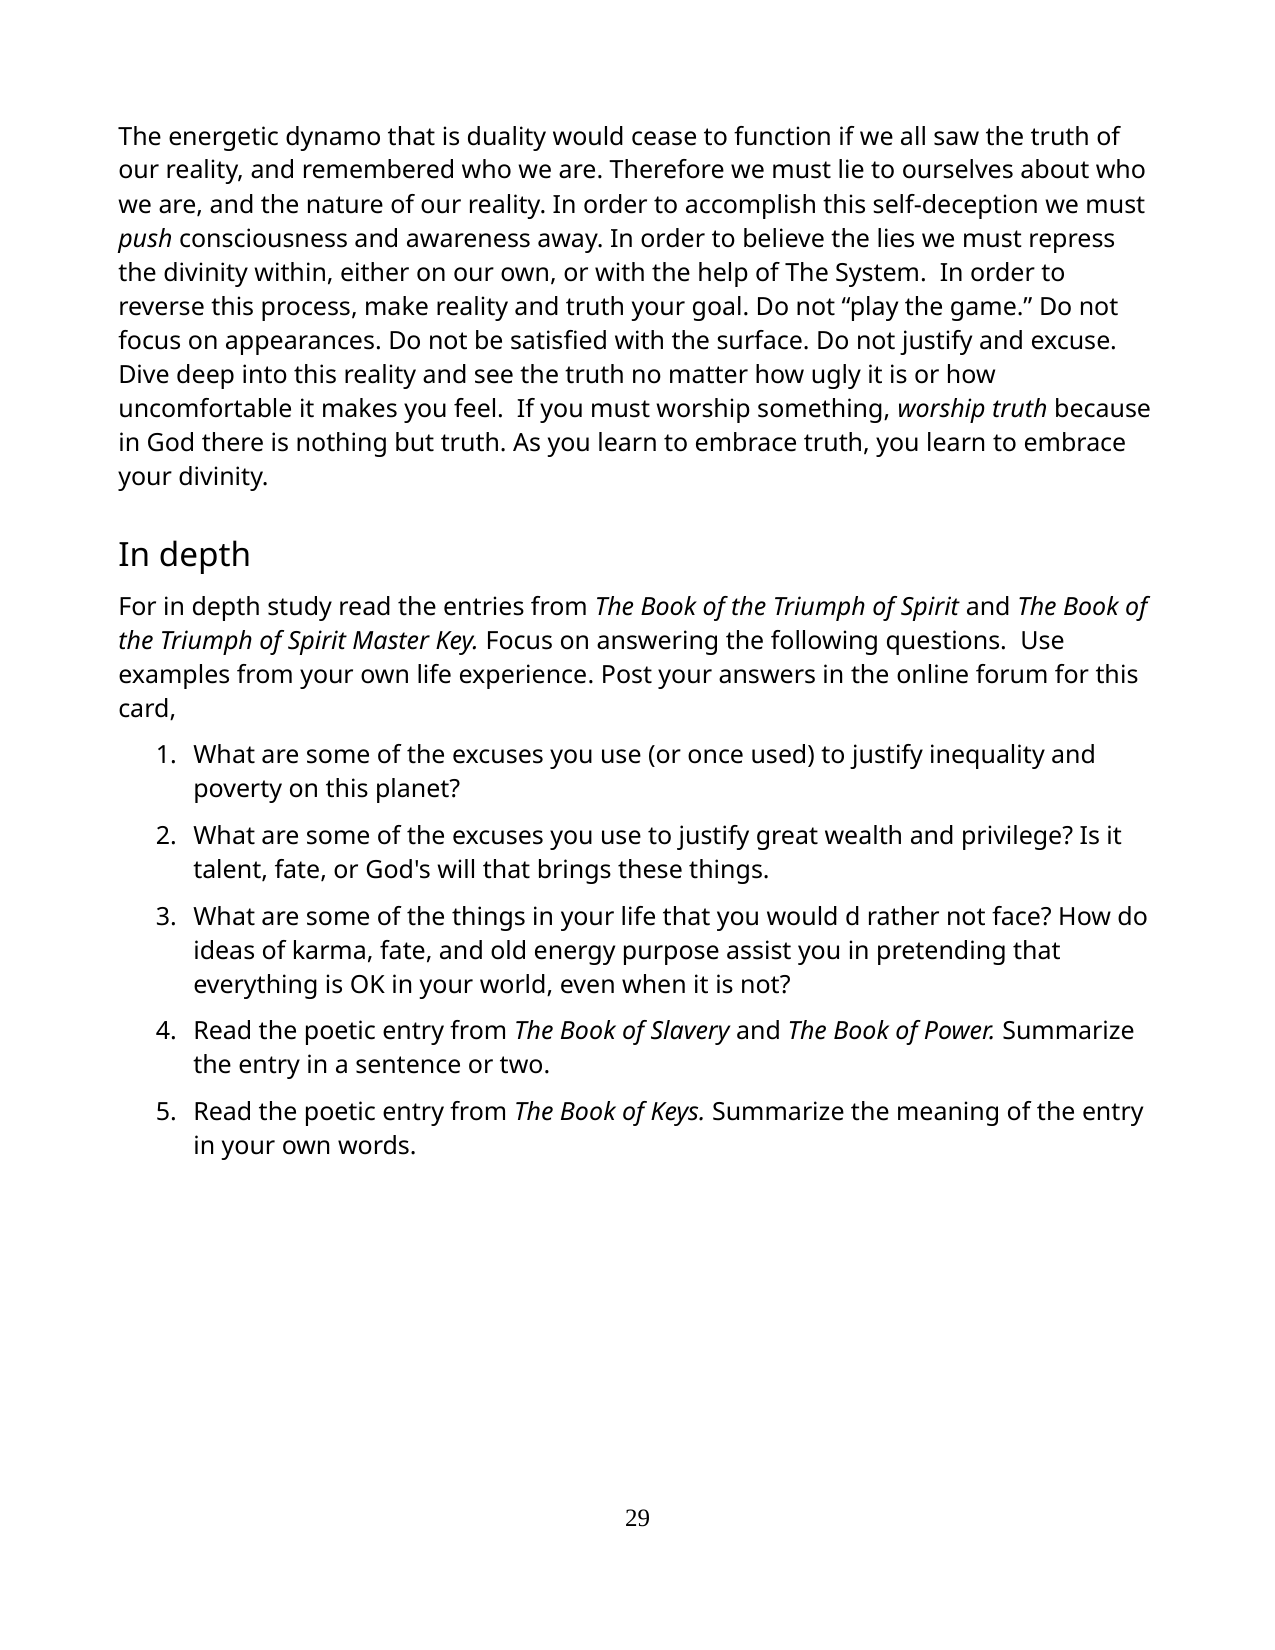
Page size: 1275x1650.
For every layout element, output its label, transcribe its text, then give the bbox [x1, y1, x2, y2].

list What are some of the excuses you use (or once used) to justify inequality and poverty on this planet? [156, 737, 1157, 805]
list Read the poetic entry from The Book of Keys. Summarize the meaning of the entry in your own words. [156, 1093, 1157, 1162]
subtitle In depth [118, 530, 1157, 576]
list What are some of the things in your life that you would d rather not face? How do ideas of karma, fate, and old energy purpose assist you in pretending that everything is OK in your world, even when it is not? [156, 898, 1157, 1000]
text The energetic dynamo that is duality would cease to function if we all saw the truth of our reality, and remembered who we are. Therefore we must lie to ourselves about who we are, and the nature of our reality. In order to accomplish this self-deception we must push consciousness and awareness away. In order to believe the lies we must repress the divinity within, either on our own, or with the help of The System. In order to reverse this process, make reality and truth your goal. Do not “play the game.” Do not focus on appearances. Do not be satisfied with the surface. Do not justify and excuse. Dive deep into this reality and see the truth no matter how ugly it is or how uncomfortable it makes you feel. If you must worship something, worship truth because in God there is nothing but truth. As you learn to embrace truth, you learn to embrace your divinity. [118, 118, 1157, 493]
list What are some of the excuses you use to justify great wealth and privilege? Is it talent, fate, or God's will that brings these things. [156, 818, 1157, 886]
list Read the poetic entry from The Book of Slavery and The Book of Power. Summarize the entry in a sentence or two. [156, 1013, 1157, 1081]
text For in depth study read the entries from The Book of the Triumph of Spirit and The Book of the Triumph of Spirit Master Key. Focus on answering the following questions. Use examples from your own life experience. Post your answers in the online forum for this card, [118, 588, 1157, 724]
